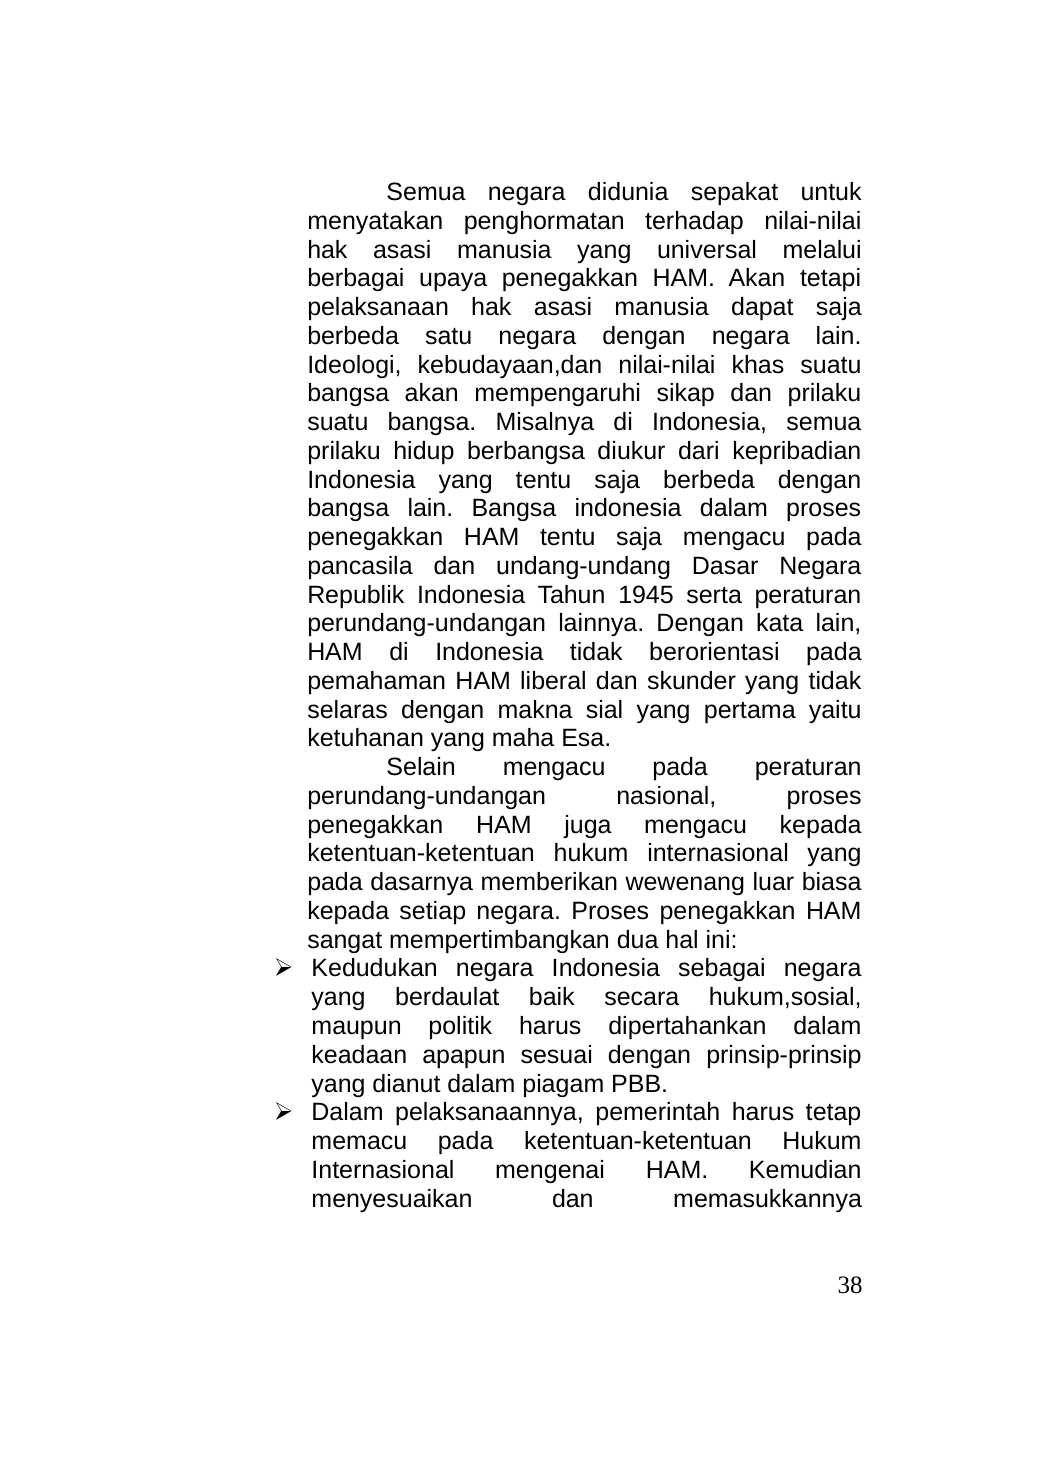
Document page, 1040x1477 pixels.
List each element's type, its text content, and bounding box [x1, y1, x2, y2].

text Selain mengacu pada peraturan perundang-undangan nasional, proses penegakkan HAM juga mengacu kepada ketentuan-ketentuan hukum internasional yang pada dasarnya memberikan wewenang luar biasa kepada setiap negara. Proses penegakkan HAM sangat mempertimbangkan dua hal ini: [307, 752, 862, 953]
list Kedudukan negara Indonesia sebagai negara yang berdaulat baik secara hukum,sosial, maupun politik harus dipertahankan dalam keadaan apapun sesuai dengan prinsip-prinsip yang dianut dalam piagam PBB. [274, 953, 862, 1097]
text Semua negara didunia sepakat untuk menyatakan penghormatan terhadap nilai-nilai hak asasi manusia yang universal melalui berbagai upaya penegakkan HAM. Akan tetapi pelaksanaan hak asasi manusia dapat saja berbeda satu negara dengan negara lain. Ideologi, kebudayaan,dan nilai-nilai khas suatu bangsa akan mempengaruhi sikap dan prilaku suatu bangsa. Misalnya di Indonesia, semua prilaku hidup berbangsa diukur dari kepribadian Indonesia yang tentu saja berbeda dengan bangsa lain. Bangsa indonesia dalam proses penegakkan HAM tentu saja mengacu pada pancasila dan undang-undang Dasar Negara Republik Indonesia Tahun 1945 serta peraturan perundang-undangan lainnya. Dengan kata lain, HAM di Indonesia tidak berorientasi pada pemahaman HAM liberal dan skunder yang tidak selaras dengan makna sial yang pertama yaitu ketuhanan yang maha Esa. [307, 177, 862, 752]
list Dalam pelaksanaannya, pemerintah harus tetap memacu pada ketentuan-ketentuan Hukum Internasional mengenai HAM. Kemudian menyesuaikan dan memasukkannya [274, 1097, 862, 1212]
